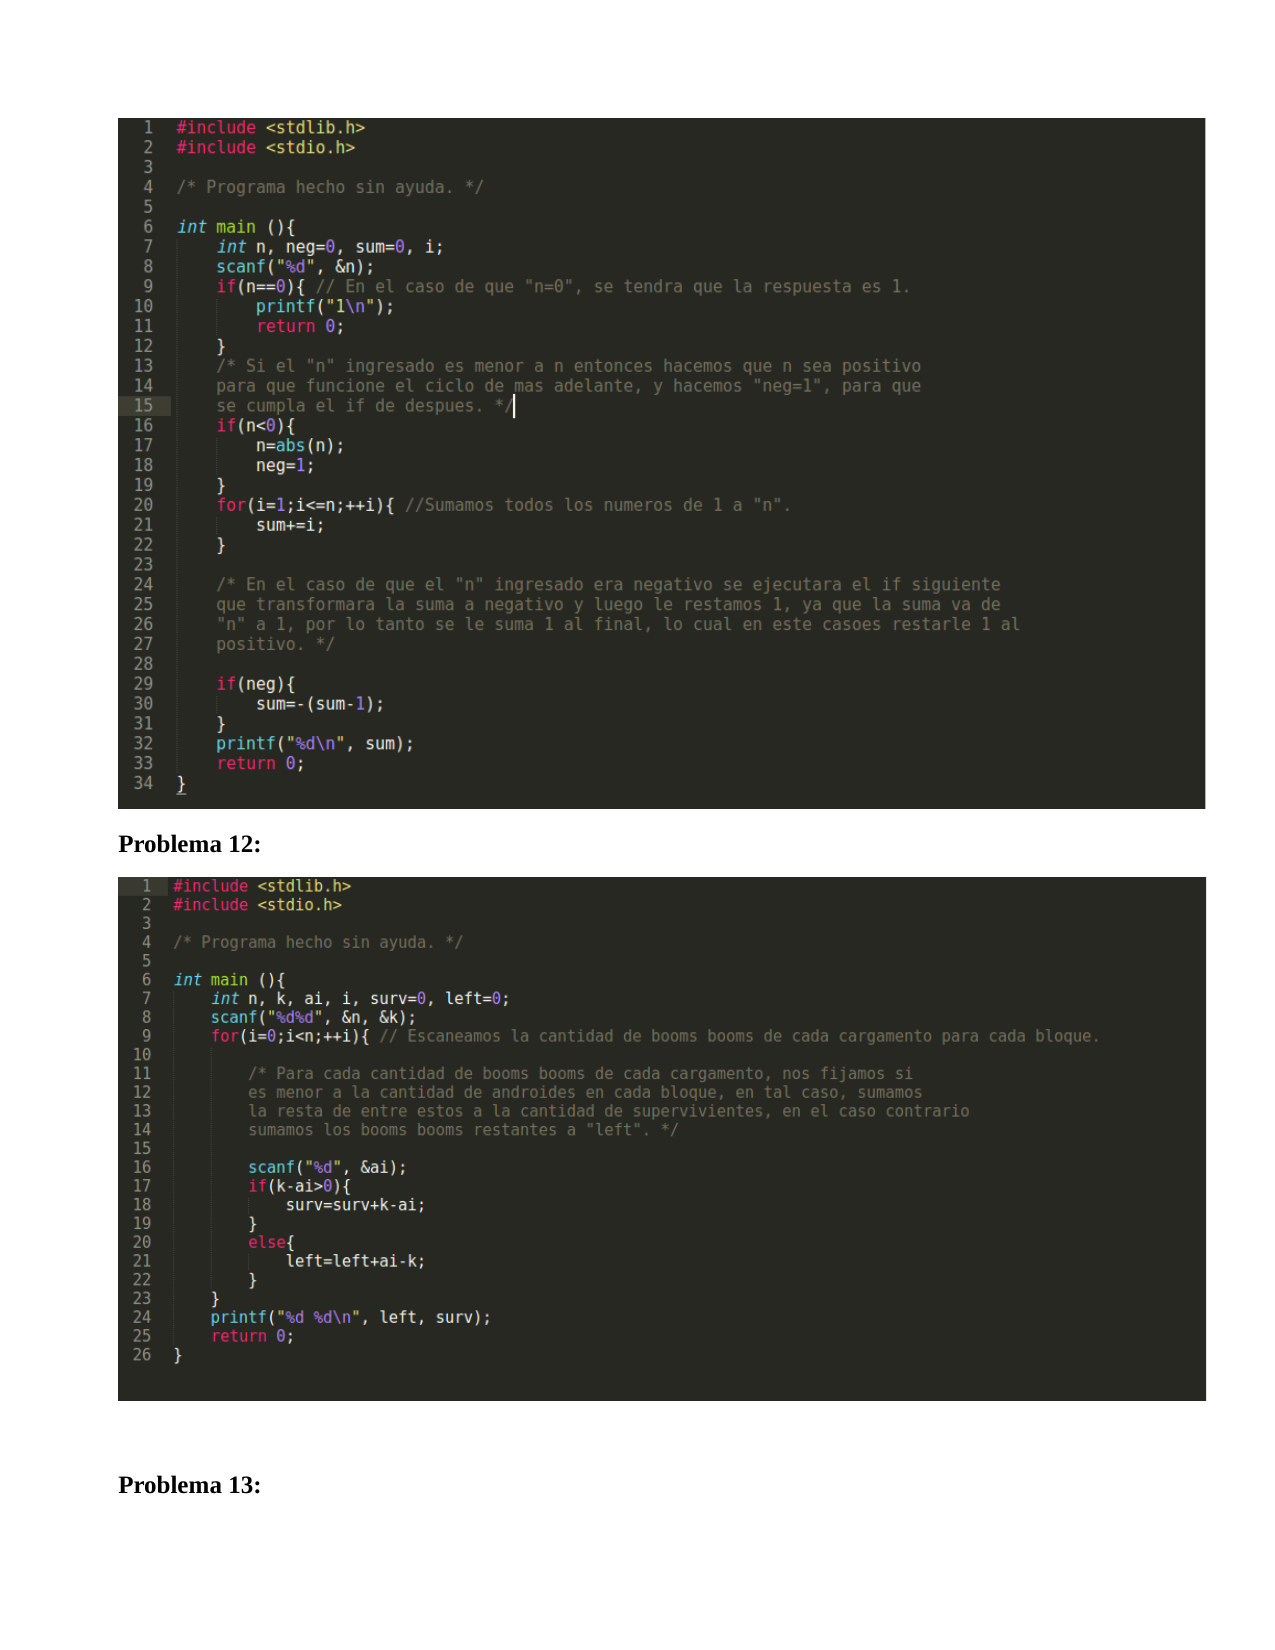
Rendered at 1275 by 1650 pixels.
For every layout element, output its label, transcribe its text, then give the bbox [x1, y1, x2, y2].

text Problema 12: [118, 829, 1157, 857]
picture [118, 118, 1206, 809]
text Problema 13: [118, 1470, 1157, 1499]
picture [118, 877, 1207, 1401]
